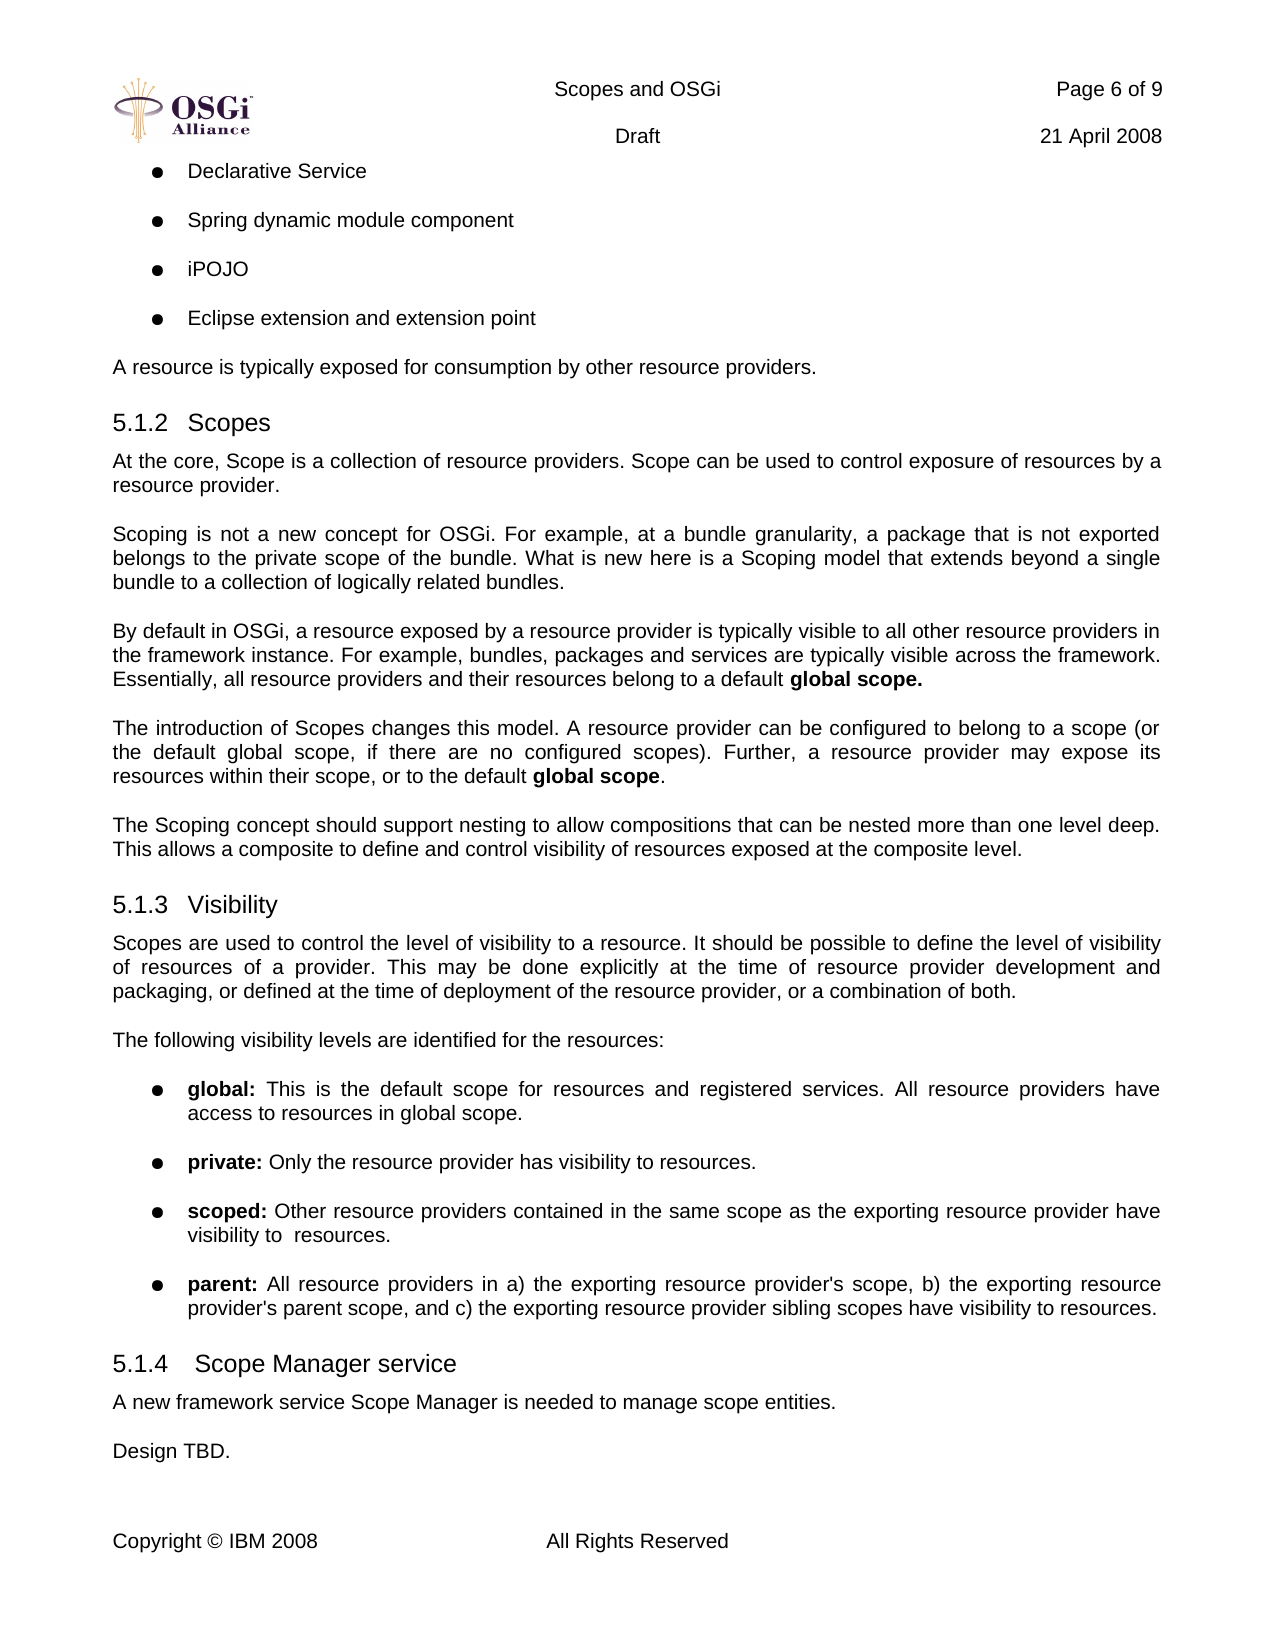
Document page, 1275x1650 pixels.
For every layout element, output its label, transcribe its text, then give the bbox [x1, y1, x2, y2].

text At the core, Scope is a collection of resource providers. Scope can be used to control exposure of resources by a resource provider. [112, 449, 1162, 497]
list parent: All resource providers in a) the exporting resource provider's scope, b) the exporting resource provider's parent scope, and c) the exporting resource provider sibling scopes have visibility to resources. [150, 1272, 1162, 1319]
list Declarative Service [150, 159, 1162, 183]
text By default in OSGi, a resource exposed by a resource provider is typically visible to all other resource providers in the framework instance. For example, bundles, packages and services are typically visible across the framework. Essentially, all resource providers and their resources belong to a default global scope. [112, 619, 1162, 691]
list iPOJO [150, 257, 1162, 281]
text The following visibility levels are identified for the resources: [112, 1028, 1162, 1052]
list private: Only the resource provider has visibility to resources. [150, 1150, 1162, 1174]
list Eclipse extension and extension point [150, 306, 1162, 330]
list Spring dynamic module component [150, 208, 1162, 232]
subtitle Visibility [112, 890, 1162, 918]
text A resource is typically exposed for consumption by other resource providers. [112, 355, 1162, 379]
text Design TBD. [112, 1439, 1162, 1463]
text Scoping is not a new concept for OSGi. For example, at a bundle granularity, a package that is not exported belongs to the private scope of the bundle. What is new here is a Scoping model that extends beyond a single bundle to a collection of logically related bundles. [112, 522, 1162, 594]
list scoped: Other resource providers contained in the same scope as the exporting resource provider have visibility to resources. [150, 1199, 1162, 1247]
text The introduction of Scopes changes this model. A resource provider can be configured to belong to a scope (or the default global scope, if there are no configured scopes). Further, a resource provider may expose its resources within their scope, or to the default global scope. [112, 716, 1162, 788]
subtitle Scopes [112, 408, 1162, 437]
text The Scoping concept should support nesting to allow compositions that can be nested more than one level deep. This allows a composite to define and control visibility of resources exposed at the composite level. [112, 813, 1162, 861]
text Scopes are used to control the level of visibility to a resource. It should be possible to define the level of visibility of resources of a provider. This may be done explicitly at the time of resource provider development and packaging, or defined at the time of deployment of the resource provider, or a combination of both. [112, 931, 1162, 1003]
text A new framework service Scope Manager is needed to manage scope entities. [112, 1390, 1162, 1414]
picture [114, 78, 254, 143]
list global: This is the default scope for resources and registered services. All resource providers have access to resources in global scope. [150, 1077, 1162, 1125]
subtitle Scope Manager service [112, 1349, 1162, 1377]
